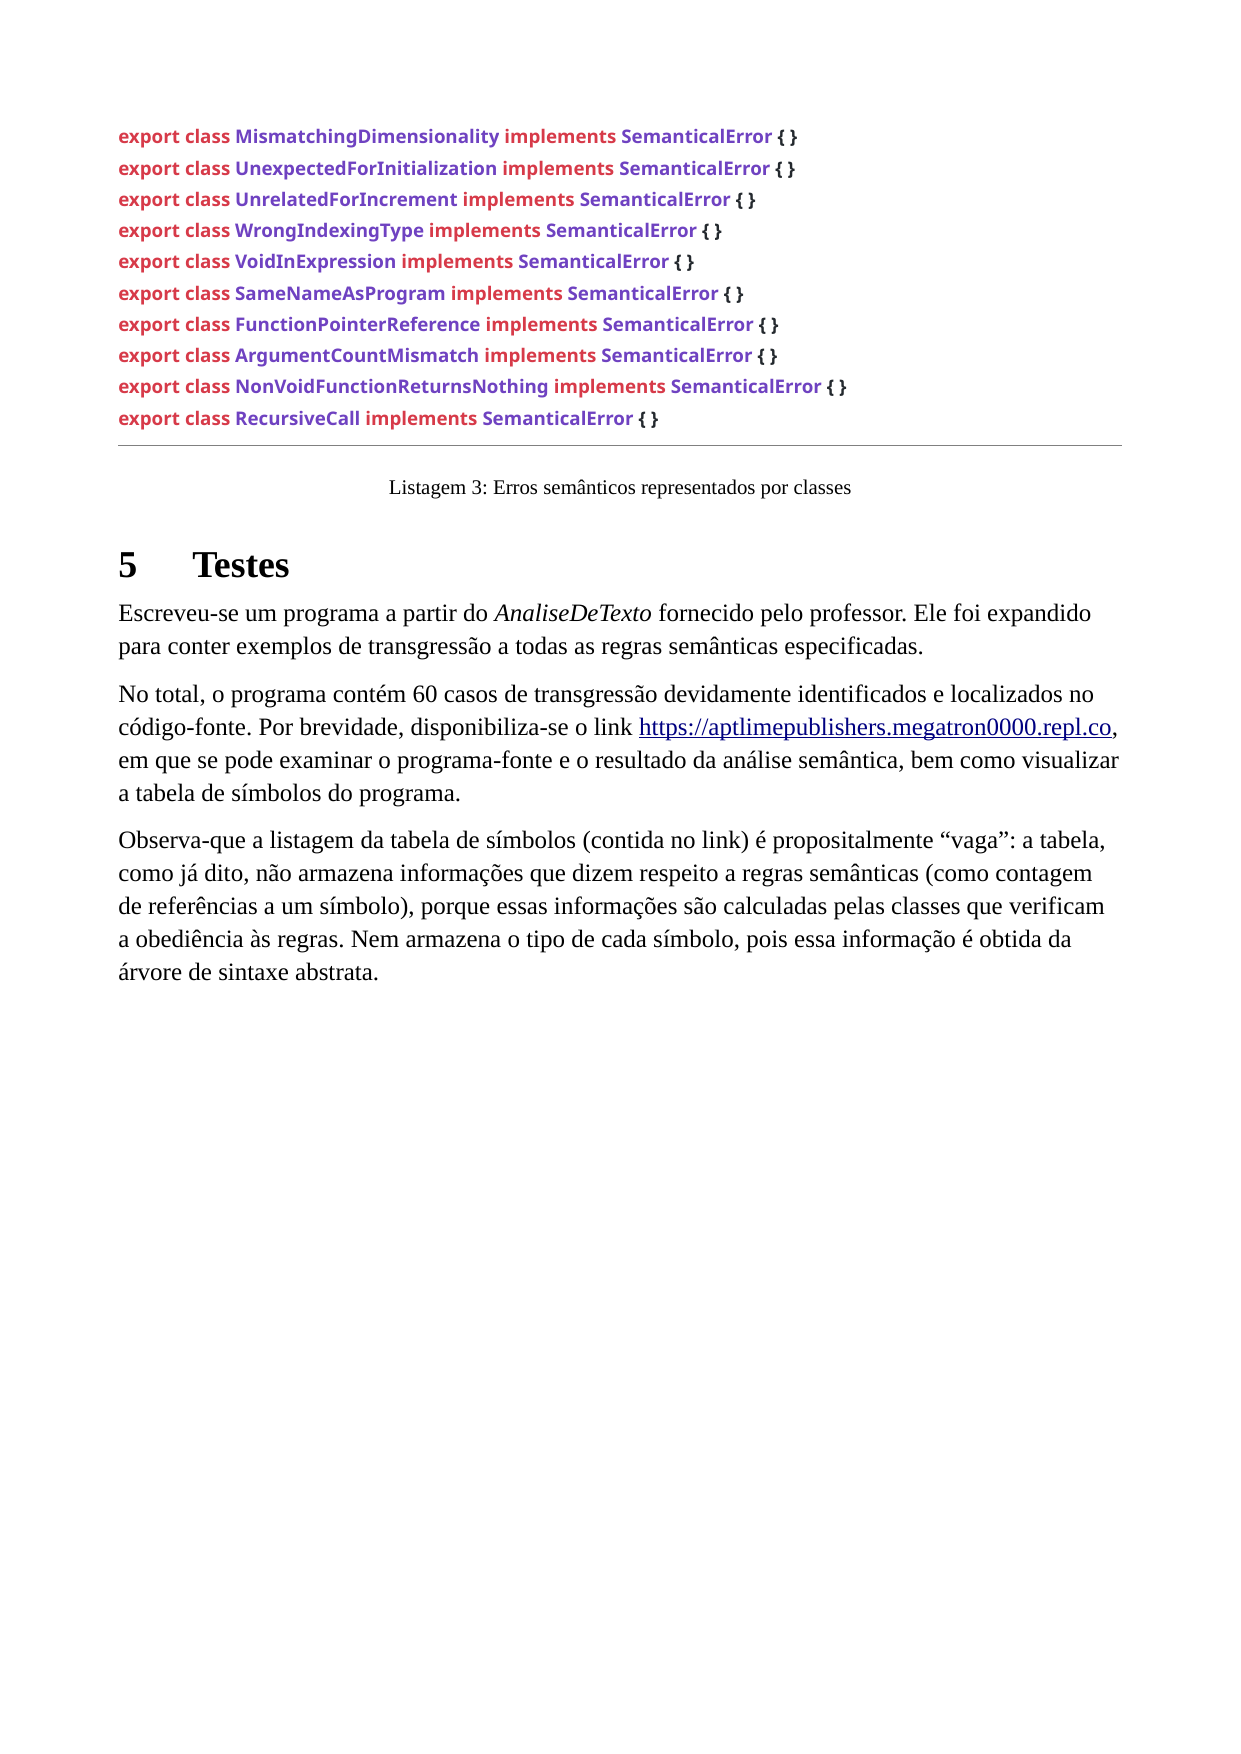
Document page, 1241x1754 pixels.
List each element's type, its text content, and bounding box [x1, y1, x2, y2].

text export class RecursiveCall implements SemanticalError { } [118, 399, 1122, 431]
text Observa-que a listagem da tabela de símbolos (contida no link) é propositalmente “vaga”: a tabela, como já dito, não armazena informações que dizem respeito a regras semânticas (como contagem de referências a um símbolo), porque essas informações são calculadas pelas classes que verificam a obediência às regras. Nem armazena o tipo de cada símbolo, pois essa informação é obtida da árvore de sintaxe abstrata. [118, 825, 1122, 986]
text export class UnexpectedForInitialization implements SemanticalError { } [118, 149, 1122, 181]
text export class NonVoidFunctionReturnsNothing implements SemanticalError { } [118, 368, 1122, 399]
text Listagem 3: Erros semânticos representados por classes [118, 475, 1122, 499]
text export class VoidInExpression implements SemanticalError { } [118, 243, 1122, 274]
text export class FunctionPointerReference implements SemanticalError { } [118, 306, 1122, 337]
subtitle Testes [118, 542, 1122, 586]
text export class UnrelatedForIncrement implements SemanticalError { } [118, 181, 1122, 212]
text export class WrongIndexingType implements SemanticalError { } [118, 212, 1122, 243]
text Escreveu-se um programa a partir do AnaliseDeTexto fornecido pelo professor. Ele foi expandido para conter exemplos de transgressão a todas as regras semânticas especificadas. [118, 598, 1122, 660]
text No total, o programa contém 60 casos de transgressão devidamente identificados e localizados no código-fonte. Por brevidade, disponibiliza-se o link https://aptlimepublishers.megatron0000.repl.co, em que se pode examinar o programa-fonte e o resultado da análise semântica, bem como visualizar a tabela de símbolos do programa. [118, 679, 1122, 807]
text export class ArgumentCountMismatch implements SemanticalError { } [118, 337, 1122, 368]
text export class SameNameAsProgram implements SemanticalError { } [118, 274, 1122, 306]
text export class MismatchingDimensionality implements SemanticalError { } [118, 118, 1122, 149]
